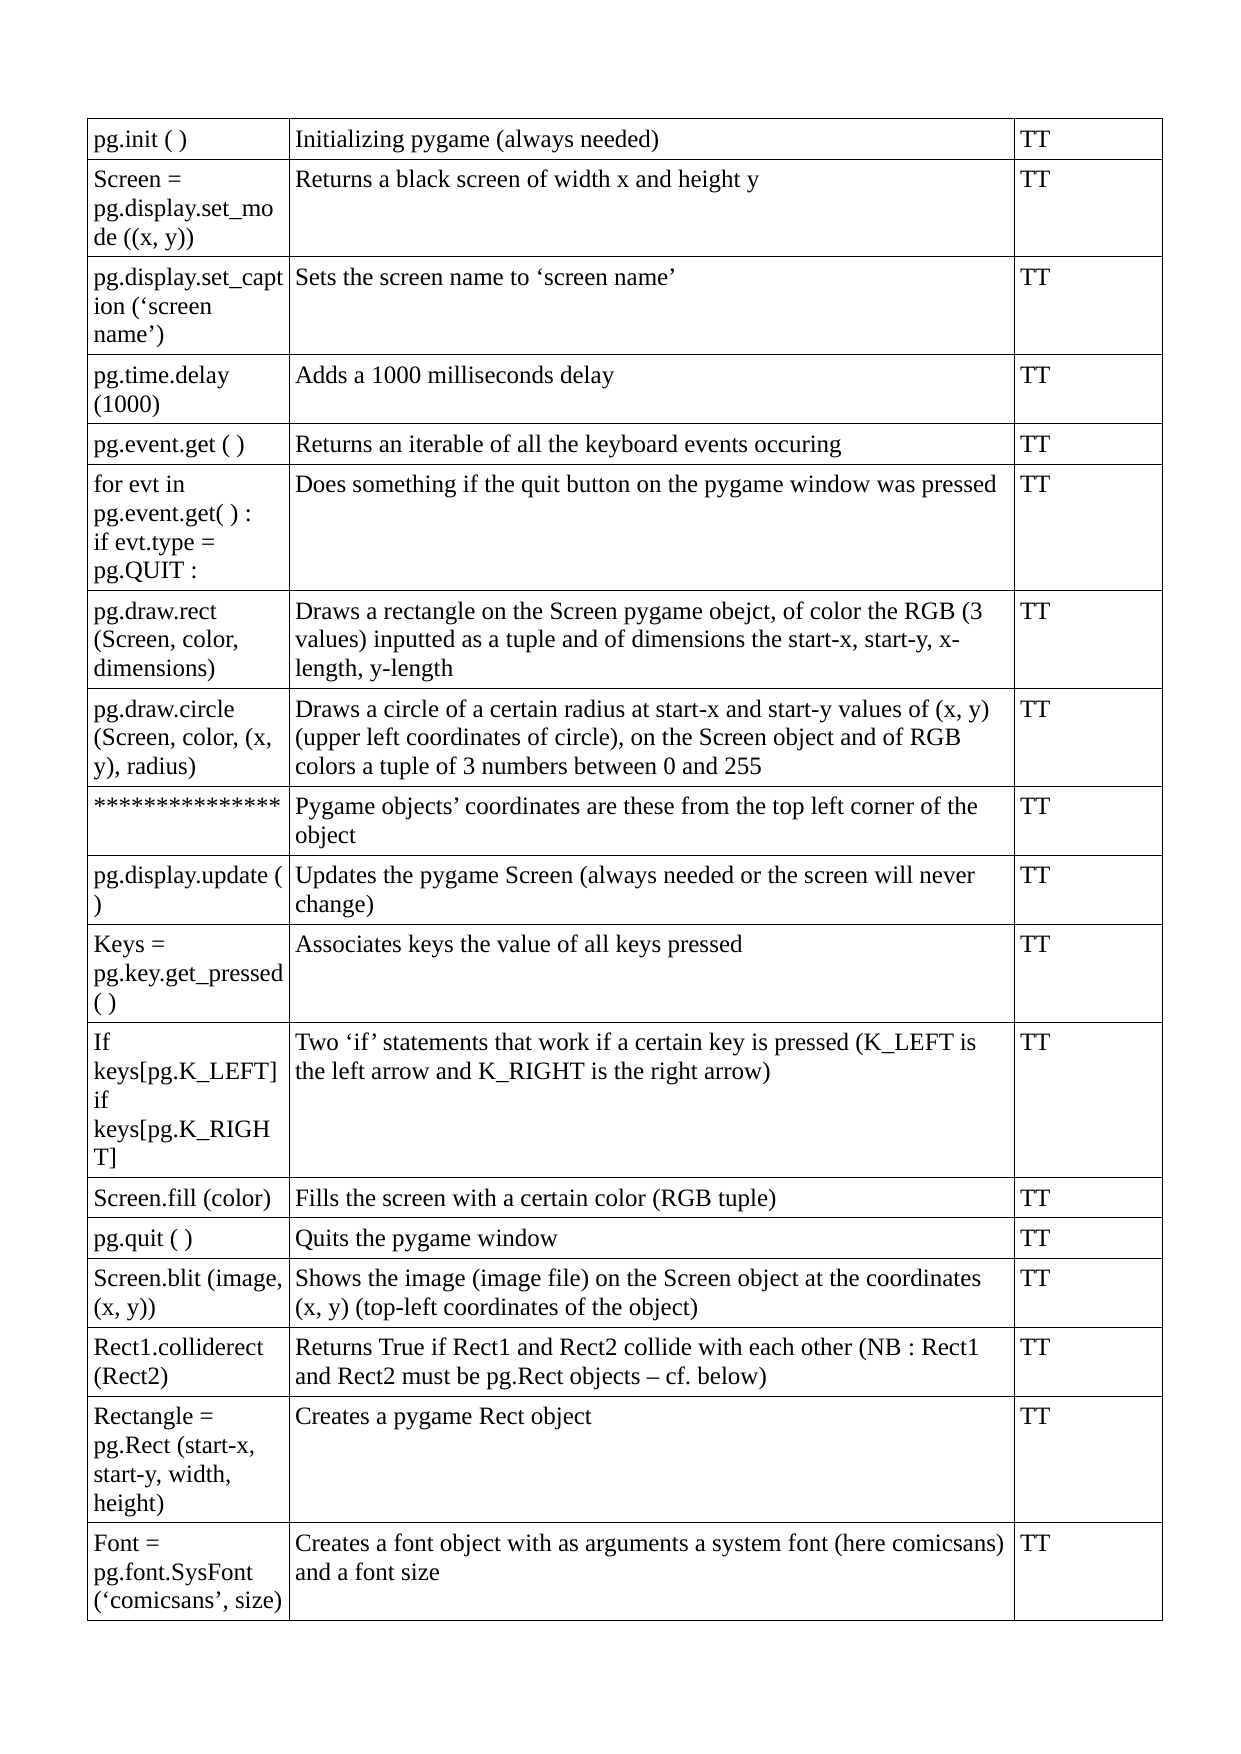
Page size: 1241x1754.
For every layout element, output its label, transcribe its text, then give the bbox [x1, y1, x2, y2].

table_cell TT [1015, 856, 1162, 924]
table_cell Quits the pygame window [290, 1218, 1014, 1257]
table_cell Returns True if Rect1 and Rect2 collide with each other (NB : Rect1 and Rect2 must be pg.Rect objects – cf. below) [290, 1328, 1014, 1396]
table_cell TT [1015, 1397, 1162, 1522]
table_cell Two ‘if’ statements that work if a certain key is pressed (K_LEFT is the left arrow and K_RIGHT is the right arrow) [290, 1023, 1014, 1177]
table_cell pg.time.delay (1000) [88, 355, 289, 423]
table_cell for evt in pg.event.get( ) : if evt.type = pg.QUIT : [88, 465, 289, 590]
table_cell *************** [88, 787, 289, 855]
table_cell Updates the pygame Screen (always needed or the screen will never change) [290, 856, 1014, 924]
table_cell TT [1015, 465, 1162, 590]
table_cell Screen = pg.display.set_mode ((x, y)) [88, 160, 289, 256]
table_cell TT [1015, 1023, 1162, 1177]
table_cell pg.quit ( ) [88, 1218, 289, 1257]
table_cell Fills the screen with a certain color (RGB tuple) [290, 1178, 1014, 1217]
table_cell TT [1015, 787, 1162, 855]
table_cell Rectangle = pg.Rect (start-x, start-y, width, height) [88, 1397, 289, 1522]
table_cell Associates keys the value of all keys pressed [290, 925, 1014, 1022]
table_cell TT [1015, 160, 1162, 256]
table_cell Creates a pygame Rect object [290, 1397, 1014, 1522]
table_cell pg.display.set_caption (‘screen name’) [88, 257, 289, 354]
table_cell If keys[pg.K_LEFT] if keys[pg.K_RIGHT] [88, 1023, 289, 1177]
table_cell pg.draw.circle (Screen, color, (x, y), radius) [88, 689, 289, 786]
table_cell Rect1.colliderect (Rect2) [88, 1328, 289, 1396]
table_cell Returns a black screen of width x and height y [290, 160, 1014, 256]
table_cell Draws a circle of a certain radius at start-x and start-y values of (x, y) (upper left coordinates of circle), on the Screen object and of RGB colors a tuple of 3 numbers between 0 and 255 [290, 689, 1014, 786]
table_cell Adds a 1000 milliseconds delay [290, 355, 1014, 423]
table_cell Screen.blit (image, (x, y)) [88, 1259, 289, 1327]
table_cell TT [1015, 591, 1162, 688]
table_cell TT [1015, 257, 1162, 354]
table_cell Does something if the quit button on the pygame window was pressed [290, 465, 1014, 590]
table_cell TT [1015, 119, 1162, 158]
table_cell TT [1015, 925, 1162, 1022]
table_cell Screen.fill (color) [88, 1178, 289, 1217]
table_cell Shows the image (image file) on the Screen object at the coordinates (x, y) (top-left coordinates of the object) [290, 1259, 1014, 1327]
table_cell TT [1015, 1218, 1162, 1257]
table_cell TT [1015, 1178, 1162, 1217]
table_cell TT [1015, 424, 1162, 463]
table_cell Draws a rectangle on the Screen pygame obejct, of color the RGB (3 values) inputted as a tuple and of dimensions the start-x, start-y, x-length, y-length [290, 591, 1014, 688]
table_cell pg.display.update ( ) [88, 856, 289, 924]
table_cell Returns an iterable of all the keyboard events occuring [290, 424, 1014, 463]
table_cell TT [1015, 1259, 1162, 1327]
table_cell TT [1015, 1523, 1162, 1620]
table_cell Font = pg.font.SysFont (‘comicsans’, size) [88, 1523, 289, 1620]
table_cell pg.event.get ( ) [88, 424, 289, 463]
table_cell pg.draw.rect (Screen, color, dimensions) [88, 591, 289, 688]
table_cell Creates a font object with as arguments a system font (here comicsans) and a font size [290, 1523, 1014, 1620]
table_cell Initializing pygame (always needed) [290, 119, 1014, 158]
table_cell Sets the screen name to ‘screen name’ [290, 257, 1014, 354]
table_cell TT [1015, 355, 1162, 423]
table_cell TT [1015, 1328, 1162, 1396]
table_cell Keys = pg.key.get_pressed ( ) [88, 925, 289, 1022]
table_cell TT [1015, 689, 1162, 786]
table_cell Pygame objects’ coordinates are these from the top left corner of the object [290, 787, 1014, 855]
table_cell pg.init ( ) [88, 119, 289, 158]
